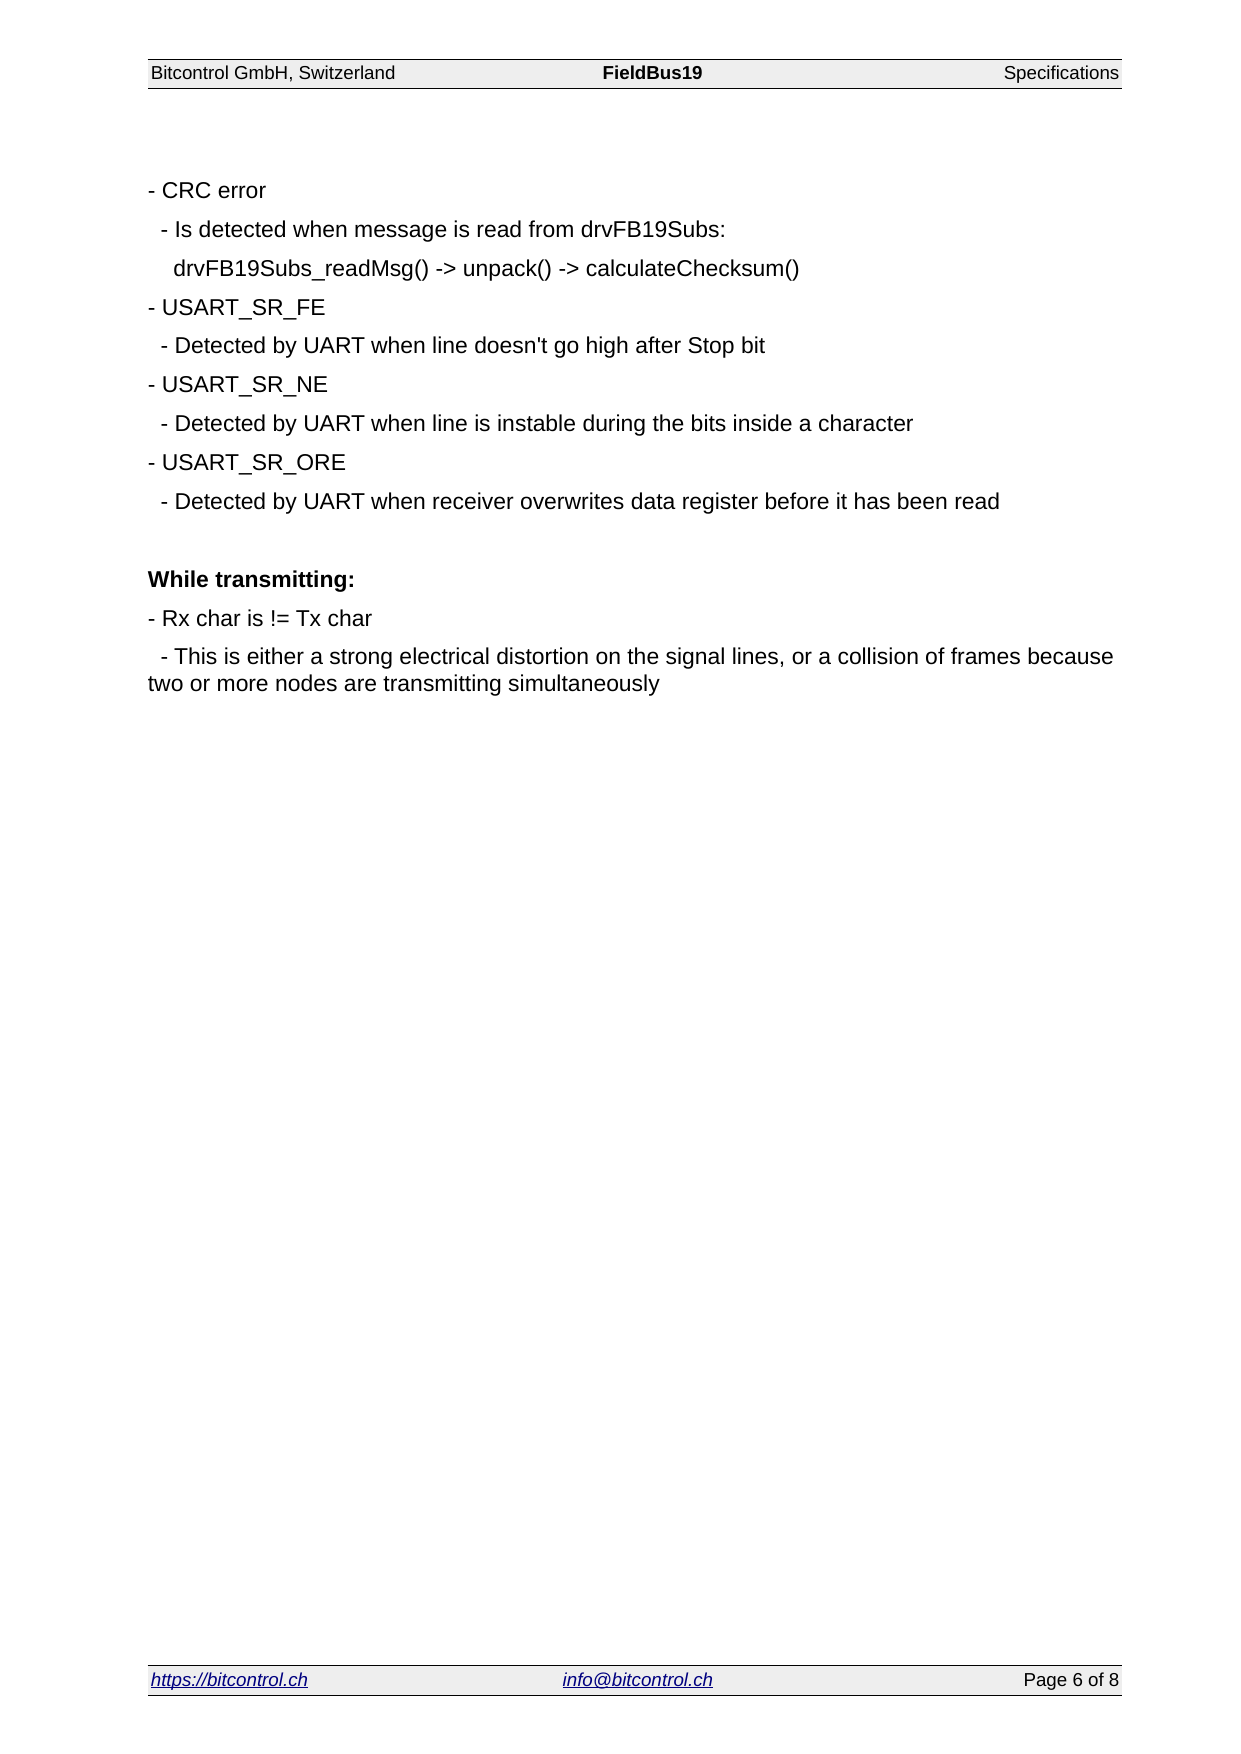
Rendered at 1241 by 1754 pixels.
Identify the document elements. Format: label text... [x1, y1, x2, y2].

text - Detected by UART when receiver overwrites data register before it has been read [148, 488, 1122, 514]
text - Is detected when message is read from drvFB19Subs: [148, 216, 1122, 242]
text - This is either a strong electrical distortion on the signal lines, or a collision of frames because two or more nodes are transmitting simultaneously [148, 643, 1122, 696]
text - USART_SR_NE [148, 371, 1122, 398]
text - Rx char is != Tx char [148, 604, 1122, 631]
text - USART_SR_ORE [148, 449, 1122, 475]
text - Detected by UART when line is instable during the bits inside a character [148, 410, 1122, 437]
text drvFB19Subs_readMsg() -> unpack() -> calculateChecksum() [148, 255, 1122, 281]
text - Detected by UART when line doesn't go high after Stop bit [148, 332, 1122, 359]
text - USART_SR_FE [148, 294, 1122, 320]
text - CRC error [148, 177, 1122, 203]
text While transmitting: [148, 566, 1122, 592]
